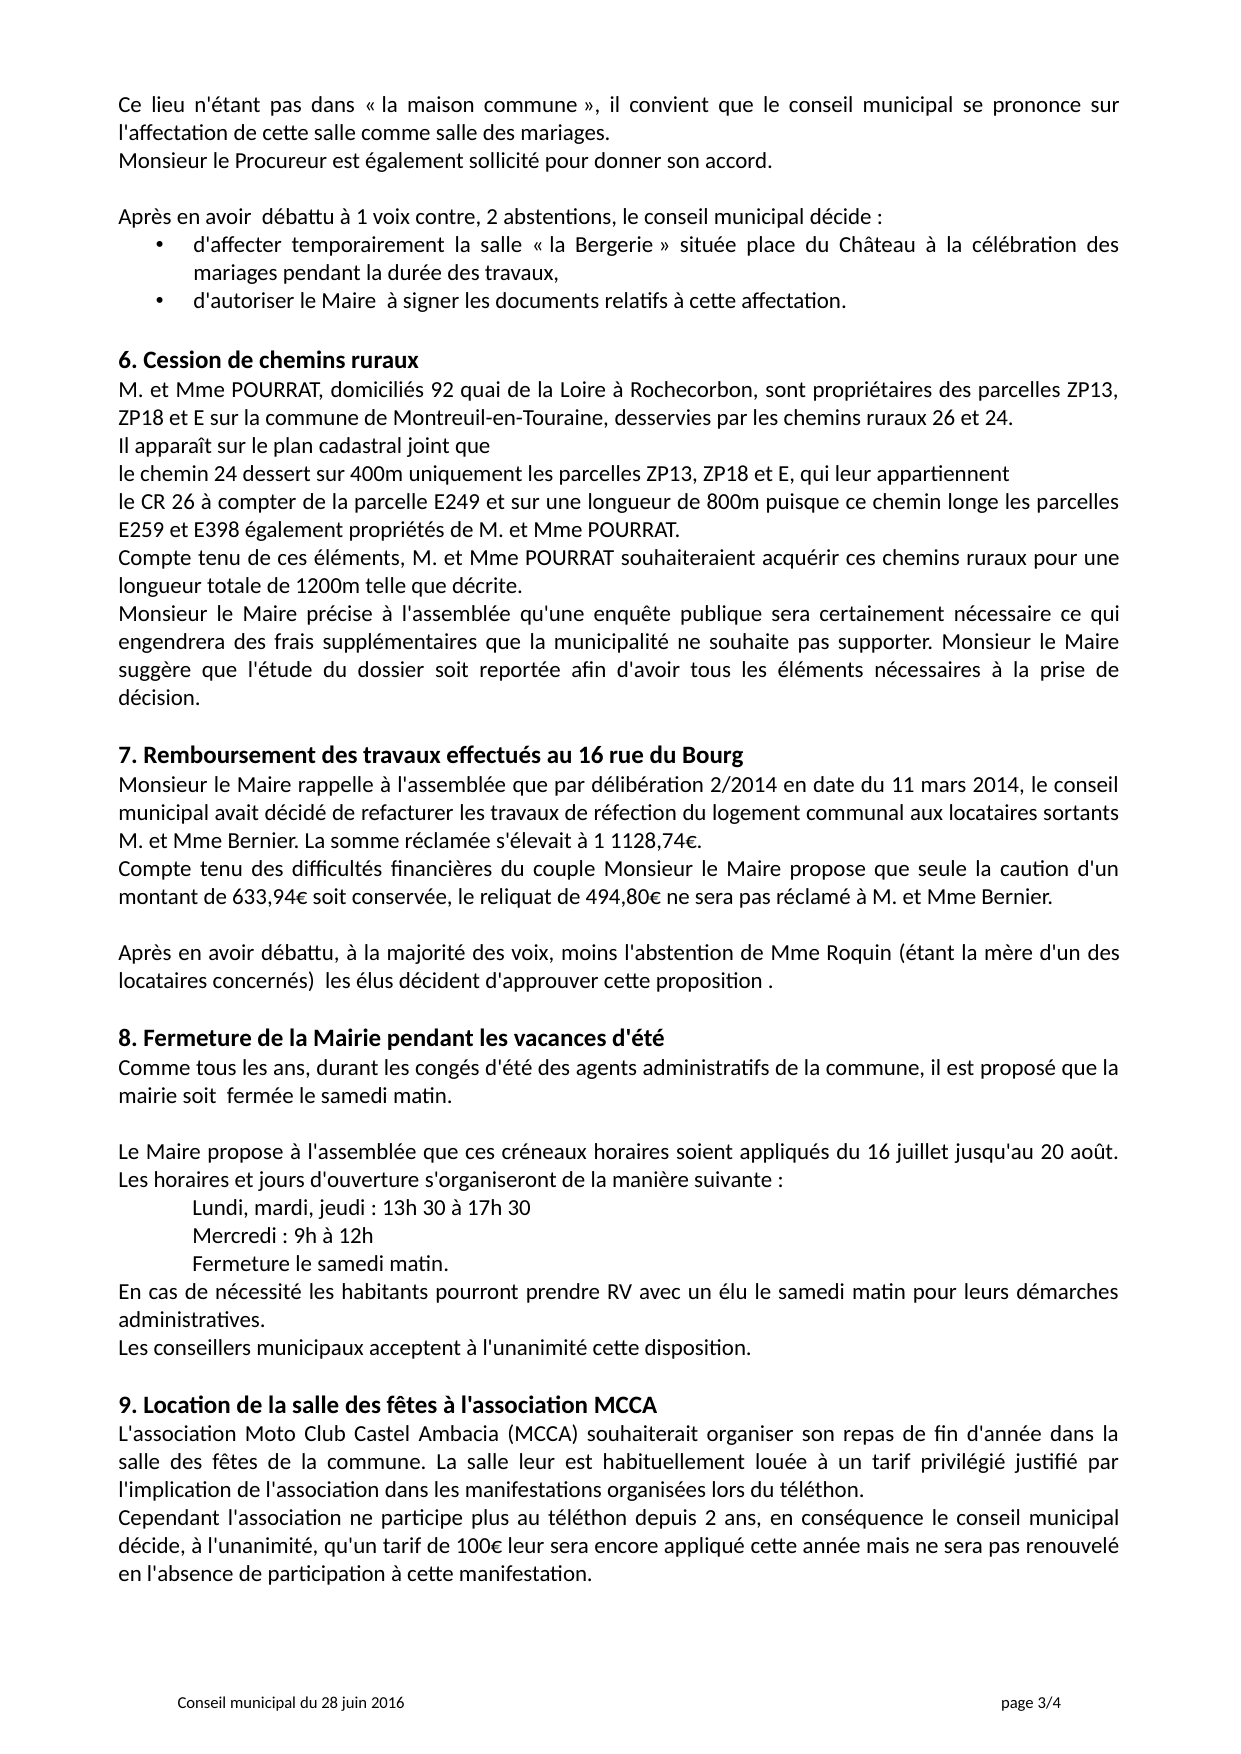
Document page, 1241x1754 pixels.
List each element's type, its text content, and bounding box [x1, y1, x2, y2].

text le chemin 24 dessert sur 400m uniquement les parcelles ZP13, ZP18 et E, qui leur appartiennent [118, 459, 1120, 487]
text Monsieur le Maire rappelle à l'assemblée que par délibération 2/2014 en date du 11 mars 2014, le conseil municipal avait décidé de refacturer les travaux de réfection du logement communal aux locataires sortants M. et Mme Bernier. La somme réclamée s'élevait à 1 1128,74€. [118, 770, 1120, 854]
text Après en avoir débattu, à la majorité des voix, moins l'abstention de Mme Roquin (étant la mère d'un des locataires concernés) les élus décident d'approuver cette proposition . [118, 938, 1120, 994]
list d'affecter temporairement la salle « la Bergerie » située place du Château à la célébration des mariages pendant la durée des travaux, [156, 230, 1120, 286]
text Monsieur le Maire précise à l'assemblée qu'une enquête publique sera certainement nécessaire ce qui engendrera des frais supplémentaires que la municipalité ne souhaite pas supporter. Monsieur le Maire suggère que l'étude du dossier soit reportée afin d'avoir tous les éléments nécessaires à la prise de décision. [118, 599, 1120, 711]
text Ce lieu n'étant pas dans « la maison commune », il convient que le conseil municipal se prononce sur l'affectation de cette salle comme salle des mariages. [118, 90, 1120, 146]
text Compte tenu des difficultés financières du couple Monsieur le Maire propose que seule la caution d'un montant de 633,94€ soit conservée, le reliquat de 494,80€ ne sera pas réclamé à M. et Mme Bernier. [118, 854, 1120, 910]
list d'autoriser le Maire à signer les documents relatifs à cette affectation. [156, 286, 1120, 314]
text le CR 26 à compter de la parcelle E249 et sur une longueur de 800m puisque ce chemin longe les parcelles E259 et E398 également propriétés de M. et Mme POURRAT. [118, 487, 1120, 543]
text Fermeture le samedi matin. [192, 1249, 1120, 1277]
text 8. Fermeture de la Mairie pendant les vacances d'été [118, 1022, 1120, 1053]
text Mercredi : 9h à 12h [192, 1221, 1120, 1249]
text Cependant l'association ne participe plus au téléthon depuis 2 ans, en conséquence le conseil municipal décide, à l'unanimité, qu'un tarif de 100€ leur sera encore appliqué cette année mais ne sera pas renouvelé en l'absence de participation à cette manifestation. [118, 1503, 1120, 1588]
text Compte tenu de ces éléments, M. et Mme POURRAT souhaiteraient acquérir ces chemins ruraux pour une longueur totale de 1200m telle que décrite. [118, 543, 1120, 599]
text En cas de nécessité les habitants pourront prendre RV avec un élu le samedi matin pour leurs démarches administratives. [118, 1277, 1120, 1333]
text Il apparaît sur le plan cadastral joint que [118, 431, 1120, 459]
text 7. Remboursement des travaux effectués au 16 rue du Bourg [118, 739, 1120, 770]
text Après en avoir débattu à 1 voix contre, 2 abstentions, le conseil municipal décide : [118, 202, 1120, 230]
text L'association Moto Club Castel Ambacia (MCCA) souhaiterait organiser son repas de fin d'année dans la salle des fêtes de la commune. La salle leur est habituellement louée à un tarif privilégié justifié par l'implication de l'association dans les manifestations organisées lors du téléthon. [118, 1419, 1120, 1503]
text Lundi, mardi, jeudi : 13h 30 à 17h 30 [192, 1193, 1120, 1221]
text M. et Mme POURRAT, domiciliés 92 quai de la Loire à Rochecorbon, sont propriétaires des parcelles ZP13, ZP18 et E sur la commune de Montreuil-en-Touraine, desservies par les chemins ruraux 26 et 24. [118, 375, 1120, 431]
text Le Maire propose à l'assemblée que ces créneaux horaires soient appliqués du 16 juillet jusqu'au 20 août. Les horaires et jours d'ouverture s'organiseront de la manière suivante : [118, 1137, 1120, 1193]
text 9. Location de la salle des fêtes à l'association MCCA [118, 1389, 1120, 1419]
text Monsieur le Procureur est également sollicité pour donner son accord. [118, 146, 1120, 174]
subtitle 6. Cession de chemins ruraux [118, 345, 1120, 375]
text Les conseillers municipaux acceptent à l'unanimité cette disposition. [118, 1333, 1120, 1361]
text Comme tous les ans, durant les congés d'été des agents administratifs de la commune, il est proposé que la mairie soit fermée le samedi matin. [118, 1053, 1120, 1109]
